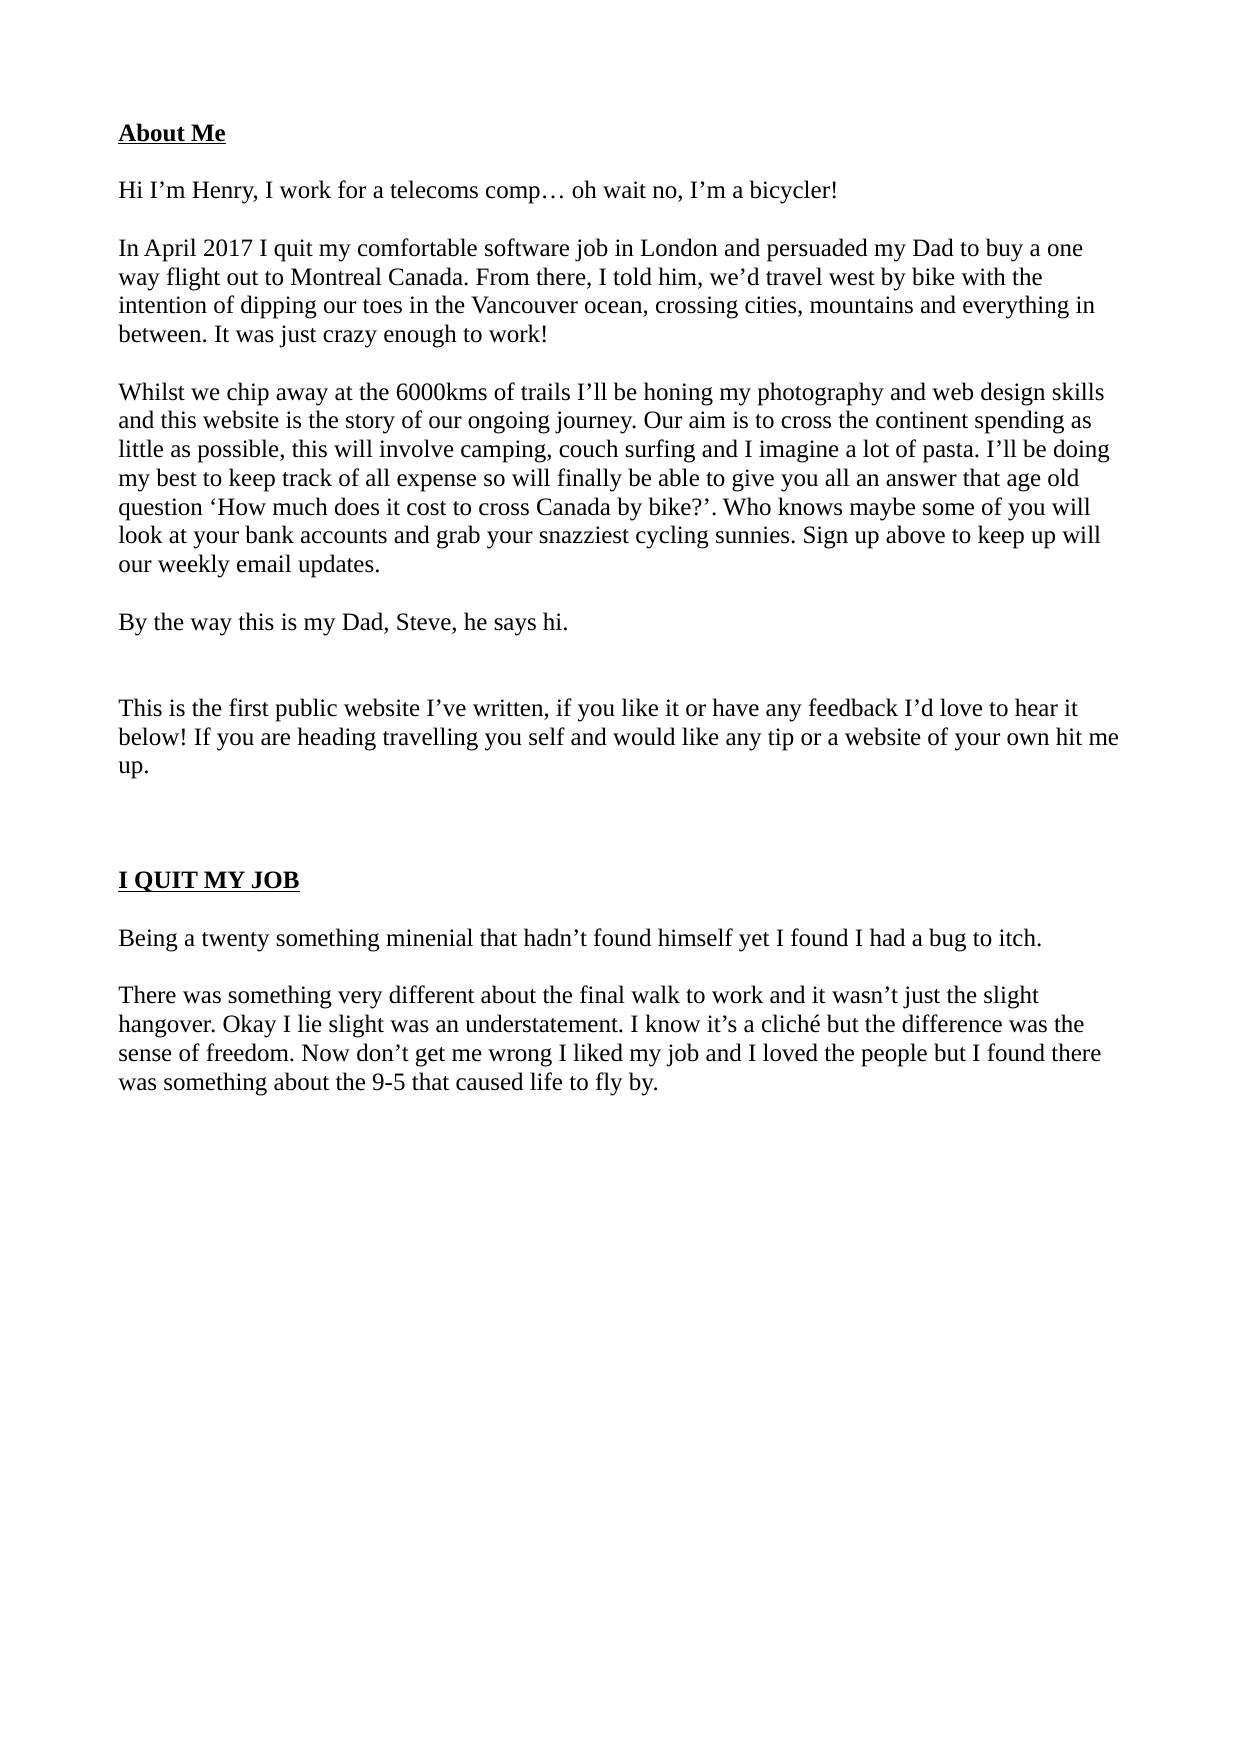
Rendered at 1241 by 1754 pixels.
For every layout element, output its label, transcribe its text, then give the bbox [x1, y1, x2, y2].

text Being a twenty something minenial that hadn’t found himself yet I found I had a bug to itch. [118, 923, 1122, 952]
text By the way this is my Dad, Steve, he says hi. [118, 607, 1122, 636]
text This is the first public website I’ve written, if you like it or have any feedback I’d love to hear it below! If you are heading travelling you self and would like any tip or a website of your own hit me up. [118, 693, 1122, 779]
text In April 2017 I quit my comfortable software job in London and persuaded my Dad to buy a one way flight out to Montreal Canada. From there, I told him, we’d travel west by bike with the intention of dipping our toes in the Vancouver ocean, crossing cities, mountains and everything in between. It was just crazy enough to work! [118, 233, 1122, 348]
text Whilst we chip away at the 6000kms of trails I’ll be honing my photography and web design skills and this website is the story of our ongoing journey. Our aim is to cross the continent spending as little as possible, this will involve camping, couch surfing and I imagine a lot of pasta. I’ll be doing my best to keep track of all expense so will finally be able to give you all an answer that age old question ‘How much does it cost to cross Canada by bike?’. Who knows maybe some of you will look at your bank accounts and grab your snazziest cycling sunnies. Sign up above to keep up will our weekly email updates. [118, 377, 1122, 578]
text I QUIT MY JOB [118, 866, 1122, 894]
text Hi I’m Henry, I work for a telecoms comp… oh wait no, I’m a bicycler! [118, 176, 1122, 204]
text About Me [118, 118, 1122, 147]
text There was something very different about the final walk to work and it wasn’t just the slight hangover. Okay I lie slight was an understatement. I know it’s a cliché but the difference was the sense of freedom. Now don’t get me wrong I liked my job and I loved the people but I found there was something about the 9-5 that caused life to fly by. [118, 981, 1122, 1096]
